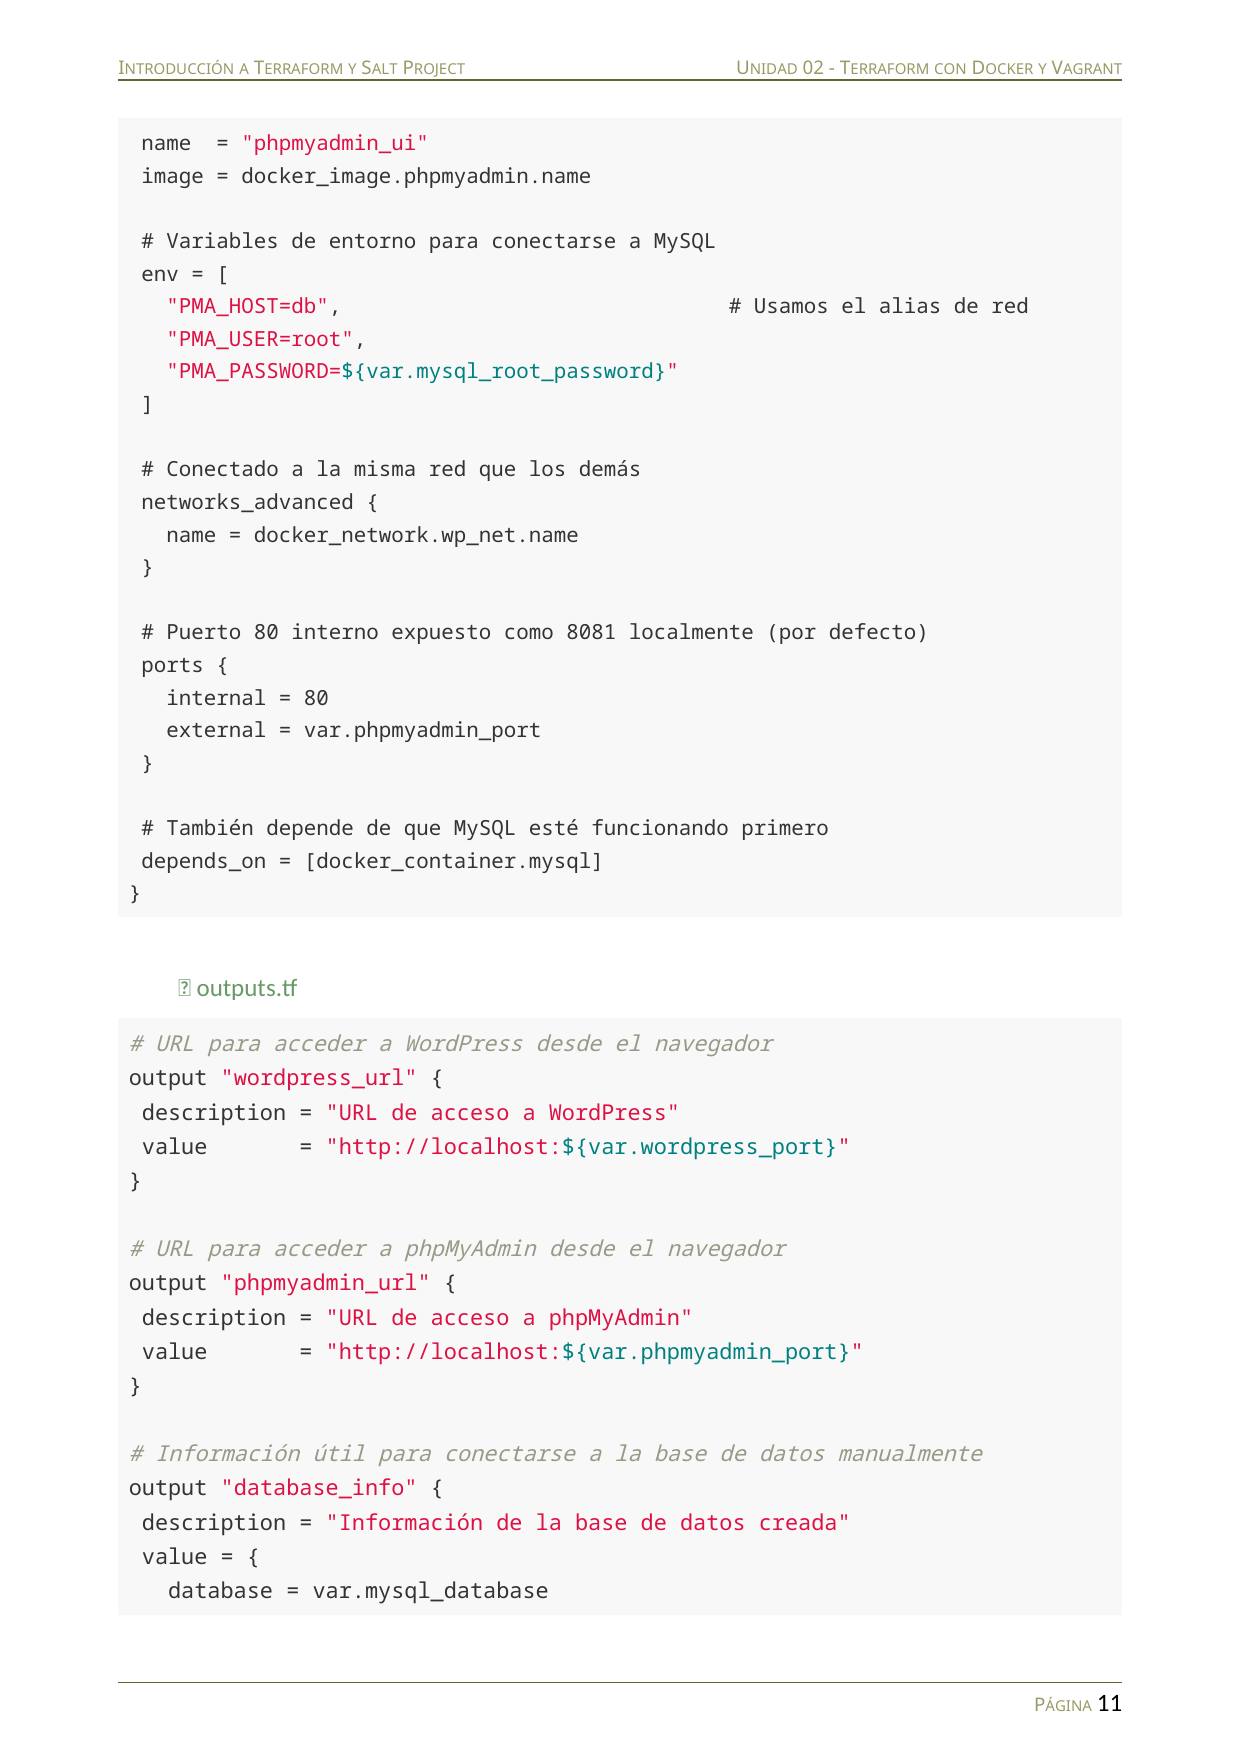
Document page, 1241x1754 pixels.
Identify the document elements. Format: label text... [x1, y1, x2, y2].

subtitle 📄 outputs.tf [178, 972, 1122, 1003]
table_header name = "phpmyadmin_ui" image = docker_image.phpmyadmin.name # Variables de entorno para conectarse a MySQL env = [ "PMA_HOST=db", # Usamos el alias de red "PMA_USER=root", "PMA_PASSWORD=${var.mysql_root_password}" ] # Conectado a la misma red que los demás networks_advanced { name = docker_network.wp_net.name } # Puerto 80 interno expuesto como 8081 localmente (por defecto) ports { internal = 80 external = var.phpmyadmin_port } # También depende de que MySQL esté funcionando primero depends_on = [docker_container.mysql] } [118, 118, 1122, 917]
table_header # URL para acceder a WordPress desde el navegador output "wordpress_url" { description = "URL de acceso a WordPress" value = "http://localhost:${var.wordpress_port}" } # URL para acceder a phpMyAdmin desde el navegador output "phpmyadmin_url" { description = "URL de acceso a phpMyAdmin" value = "http://localhost:${var.phpmyadmin_port}" } # Información útil para conectarse a la base de datos manualmente output "database_info" { description = "Información de la base de datos creada" value = { database = var.mysql_database [118, 1018, 1122, 1615]
